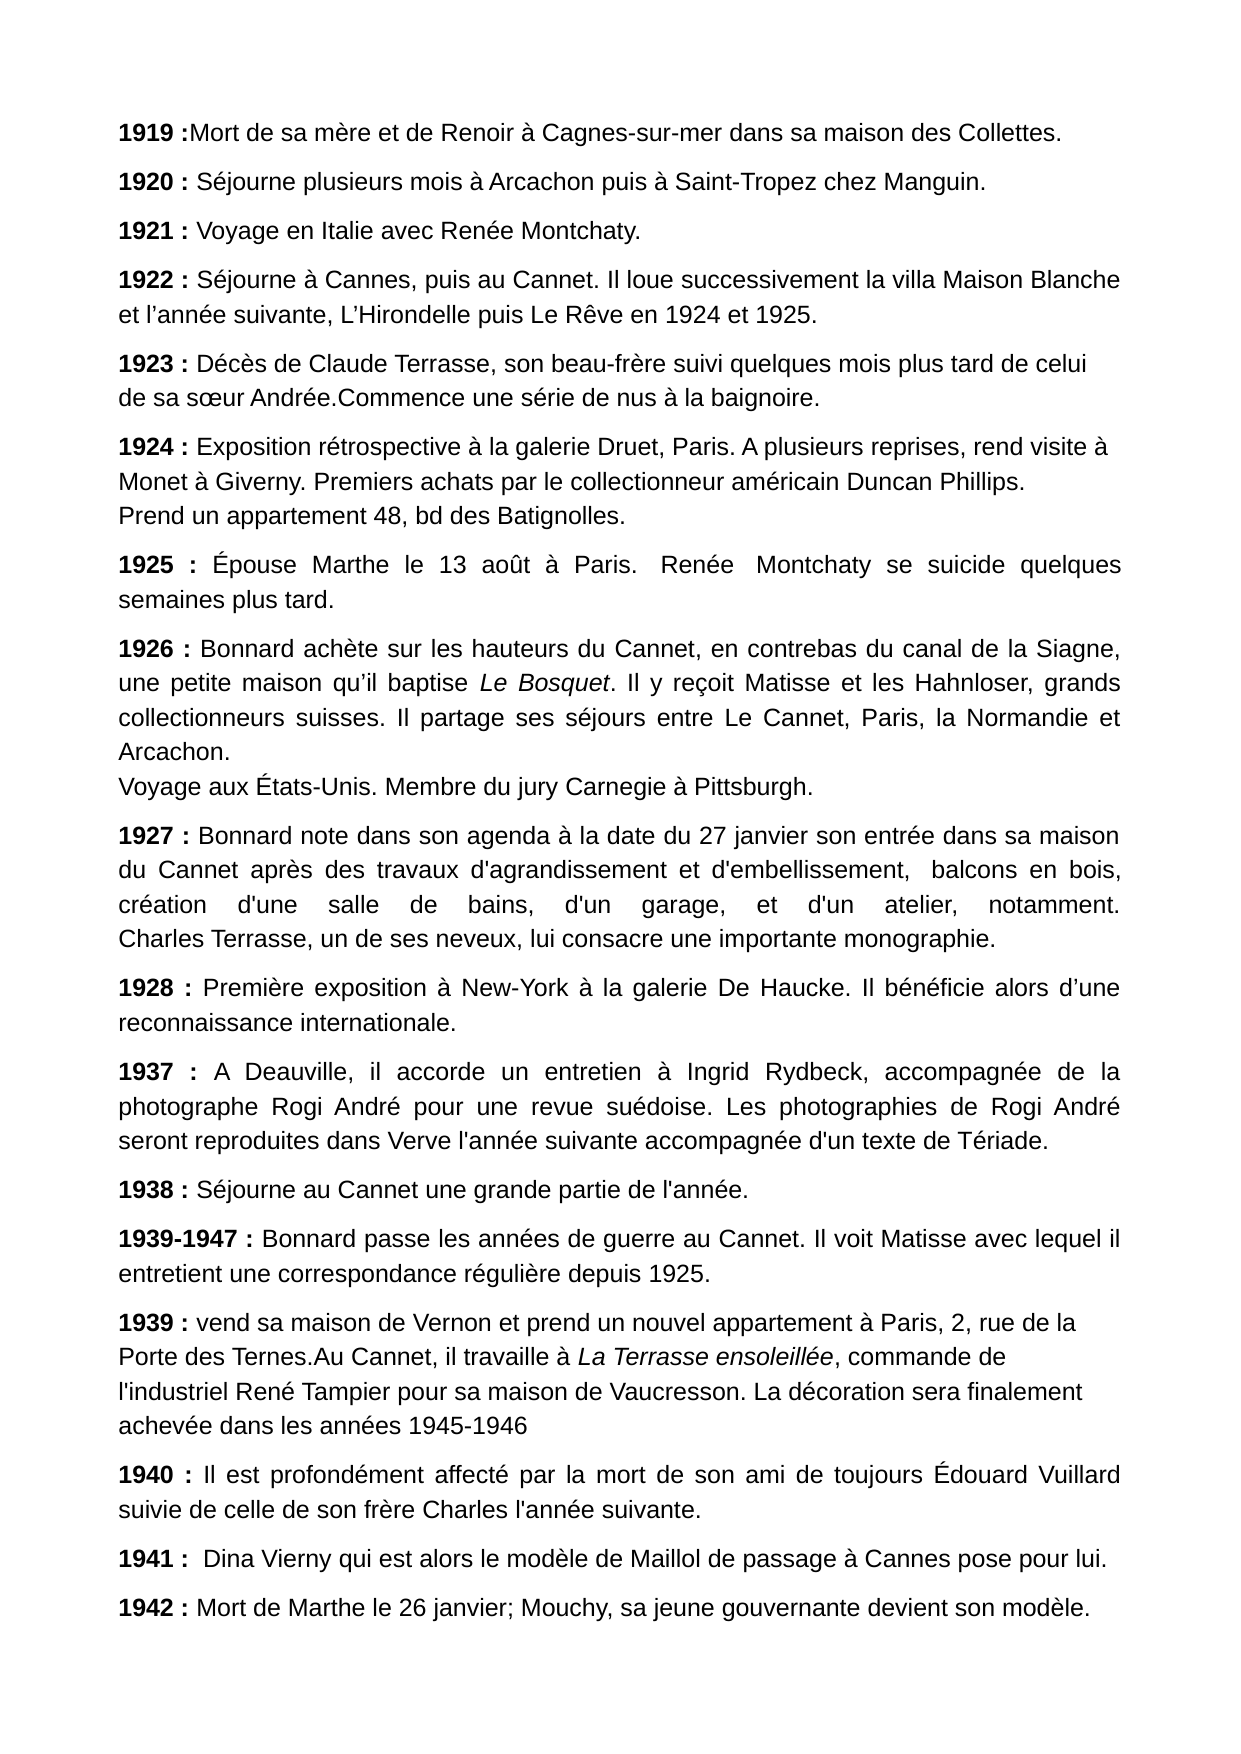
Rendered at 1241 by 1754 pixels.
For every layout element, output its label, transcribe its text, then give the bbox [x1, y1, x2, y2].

text 1937 : A Deauville, il accorde un entretien à Ingrid Rydbeck, accompagnée de la photographe Rogi André pour une revue suédoise. Les photographies de Rogi André seront reproduites dans Verve l'année suivante accompagnée d'un texte de Tériade. [118, 1057, 1122, 1155]
text 1940 : Il est profondément affecté par la mort de son ami de toujours Édouard Vuillard suivie de celle de son frère Charles l'année suivante. [118, 1460, 1122, 1523]
text 1921 : Voyage en Italie avec Renée Montchaty. [118, 216, 1122, 245]
text 1919 :Mort de sa mère et de Renoir à Cagnes-sur-mer dans sa maison des Collettes. [118, 118, 1122, 147]
text 1924 : Exposition rétrospective à la galerie Druet, Paris. A plusieurs reprises, rend visite à Monet à Giverny. Premiers achats par le collectionneur américain Duncan Phillips. Prend un appartement 48, bd des Batignolles. [118, 432, 1122, 530]
text 1939-1947 : Bonnard passe les années de guerre au Cannet. Il voit Matisse avec lequel il entretient une correspondance régulière depuis 1925. [118, 1224, 1122, 1287]
text 1923 : Décès de Claude Terrasse, son beau-frère suivi quelques mois plus tard de celui de sa sœur Andrée.Commence une série de nus à la baignoire. [118, 349, 1122, 412]
text 1939 : vend sa maison de Vernon et prend un nouvel appartement à Paris, 2, rue de la Porte des Ternes.Au Cannet, il travaille à La Terrasse ensoleillée, commande de l'industriel René Tampier pour sa maison de Vaucresson. La décoration sera finalement achevée dans les années 1945-1946 [118, 1308, 1122, 1440]
text 1926 : Bonnard achète sur les hauteurs du Cannet, en contrebas du canal de la Siagne, une petite maison qu’il baptise Le Bosquet. Il y reçoit Matisse et les Hahnloser, grands collectionneurs suisses. Il partage ses séjours entre Le Cannet, Paris, la Normandie et Arcachon. Voyage aux États-Unis. Membre du jury Carnegie à Pittsburgh. [118, 634, 1122, 801]
text 1922 : Séjourne à Cannes, puis au Cannet. Il loue successivement la villa Maison Blanche et l’année suivante, L’Hirondelle puis Le Rêve en 1924 et 1925. [118, 265, 1122, 328]
text 1925 : Épouse Marthe le 13 août à Paris. Renée Montchaty se suicide quelques semaines plus tard. [118, 550, 1122, 614]
text 1920 : Séjourne plusieurs mois à Arcachon puis à Saint-Tropez chez Manguin. [118, 167, 1122, 196]
text 1928 : Première exposition à New-York à la galerie De Haucke. Il bénéficie alors d’une reconnaissance internationale. [118, 973, 1122, 1037]
text 1942 : Mort de Marthe le 26 janvier; Mouchy, sa jeune gouvernante devient son modèle. [118, 1593, 1122, 1621]
text 1927 : Bonnard note dans son agenda à la date du 27 janvier son entrée dans sa maison du Cannet après des travaux d'agrandissement et d'embellissement, balcons en bois, création d'une salle de bains, d'un garage, et d'un atelier, notamment. Charles Terrasse, un de ses neveux, lui consacre une importante monographie. [118, 821, 1122, 953]
text 1938 : Séjourne au Cannet une grande partie de l'année. [118, 1175, 1122, 1204]
text 1941 : Dina Vierny qui est alors le modèle de Maillol de passage à Cannes pose pour lui. [118, 1544, 1122, 1572]
